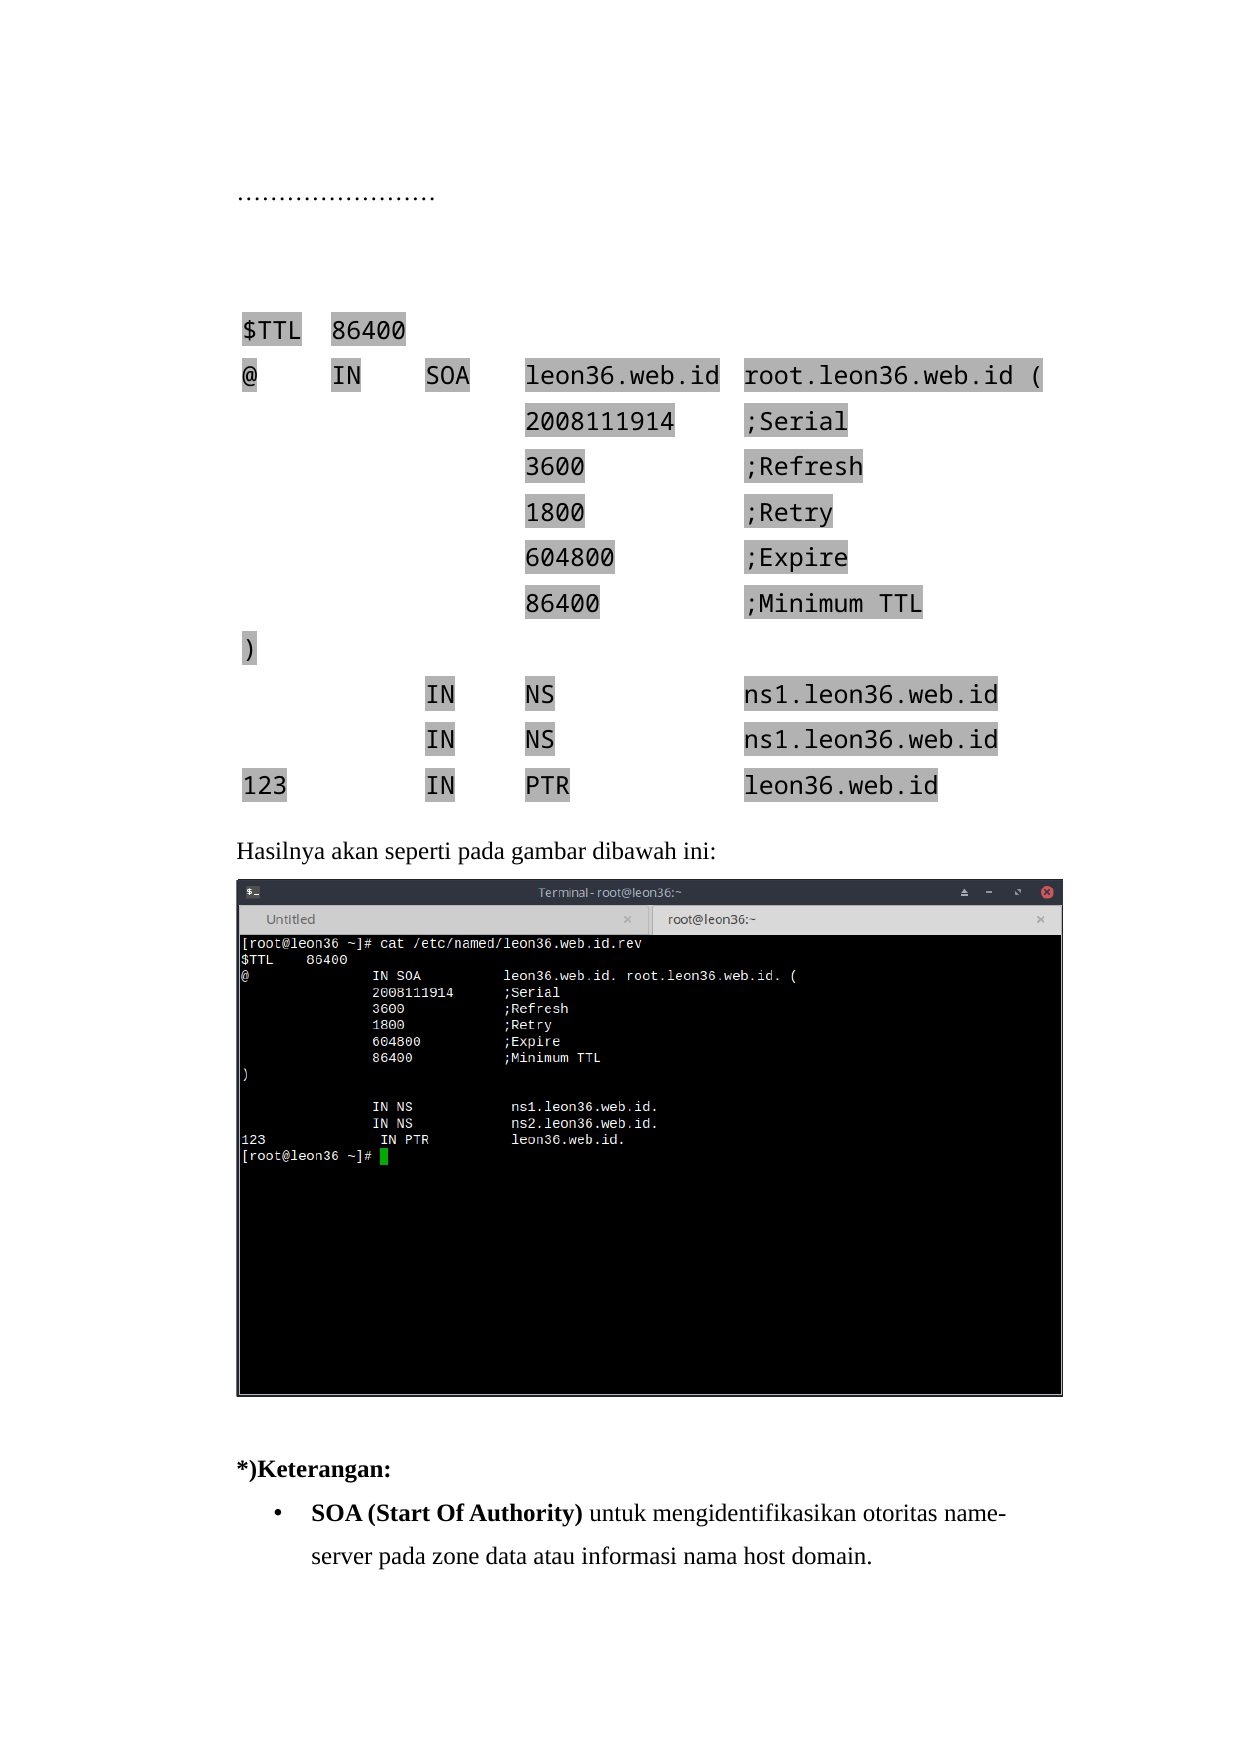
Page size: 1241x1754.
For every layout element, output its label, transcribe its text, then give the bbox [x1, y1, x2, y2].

table_cell [419, 625, 519, 671]
table_cell [236, 443, 325, 489]
table_cell ns1.leon36.web.id [738, 716, 1063, 762]
table_cell root.leon36.web.id ( [738, 352, 1063, 398]
table_cell [419, 398, 519, 443]
table_cell SOA [419, 352, 519, 398]
picture [236, 879, 1063, 1397]
table_header $TTL [236, 307, 325, 352]
table_cell 1800 [519, 489, 738, 534]
table_cell IN [419, 716, 519, 762]
table_cell [325, 580, 419, 625]
text Hasilnya akan seperti pada gambar dibawah ini: [236, 836, 1063, 865]
table_cell [325, 671, 419, 716]
table_cell ;Retry [738, 489, 1063, 534]
table_cell 2008111914 [519, 398, 738, 443]
table_cell IN [419, 762, 519, 807]
table_header [738, 307, 1063, 352]
table_cell ;Minimum TTL [738, 580, 1063, 625]
table_header [419, 307, 519, 352]
table_cell [419, 489, 519, 534]
table_cell [325, 762, 419, 807]
table_cell ;Refresh [738, 443, 1063, 489]
table_cell leon36.web.id [738, 762, 1063, 807]
table_cell ) [236, 625, 325, 671]
table_cell [236, 580, 325, 625]
table_header [519, 307, 738, 352]
list SOA (Start Of Authority) untuk mengidentifikasikan otoritas name-server pada zone data atau informasi nama host domain. [274, 1498, 1063, 1569]
table_cell [325, 443, 419, 489]
table_cell [519, 625, 738, 671]
table_cell [419, 443, 519, 489]
table_cell [738, 625, 1063, 671]
table_cell @ [236, 352, 325, 398]
table_cell [325, 625, 419, 671]
table_cell [236, 671, 325, 716]
table_cell IN [325, 352, 419, 398]
table_cell NS [519, 716, 738, 762]
table_cell 123 [236, 762, 325, 807]
table_cell NS [519, 671, 738, 716]
text …………………… [236, 177, 1063, 206]
table_cell [236, 716, 325, 762]
table_header 86400 [325, 307, 419, 352]
table_cell [419, 580, 519, 625]
table_cell [419, 534, 519, 580]
table_cell 86400 [519, 580, 738, 625]
table_cell IN [419, 671, 519, 716]
table_cell [325, 716, 419, 762]
table_cell [325, 398, 419, 443]
table_cell ;Serial [738, 398, 1063, 443]
table_cell PTR [519, 762, 738, 807]
table_cell 3600 [519, 443, 738, 489]
table_cell [236, 398, 325, 443]
table_cell [325, 489, 419, 534]
table_cell [325, 534, 419, 580]
table_cell [236, 534, 325, 580]
table_cell leon36.web.id [519, 352, 738, 398]
table_cell ns1.leon36.web.id [738, 671, 1063, 716]
text *)Keterangan: [236, 1454, 1063, 1483]
table_cell 604800 [519, 534, 738, 580]
table_cell [236, 489, 325, 534]
table_cell ;Expire [738, 534, 1063, 580]
